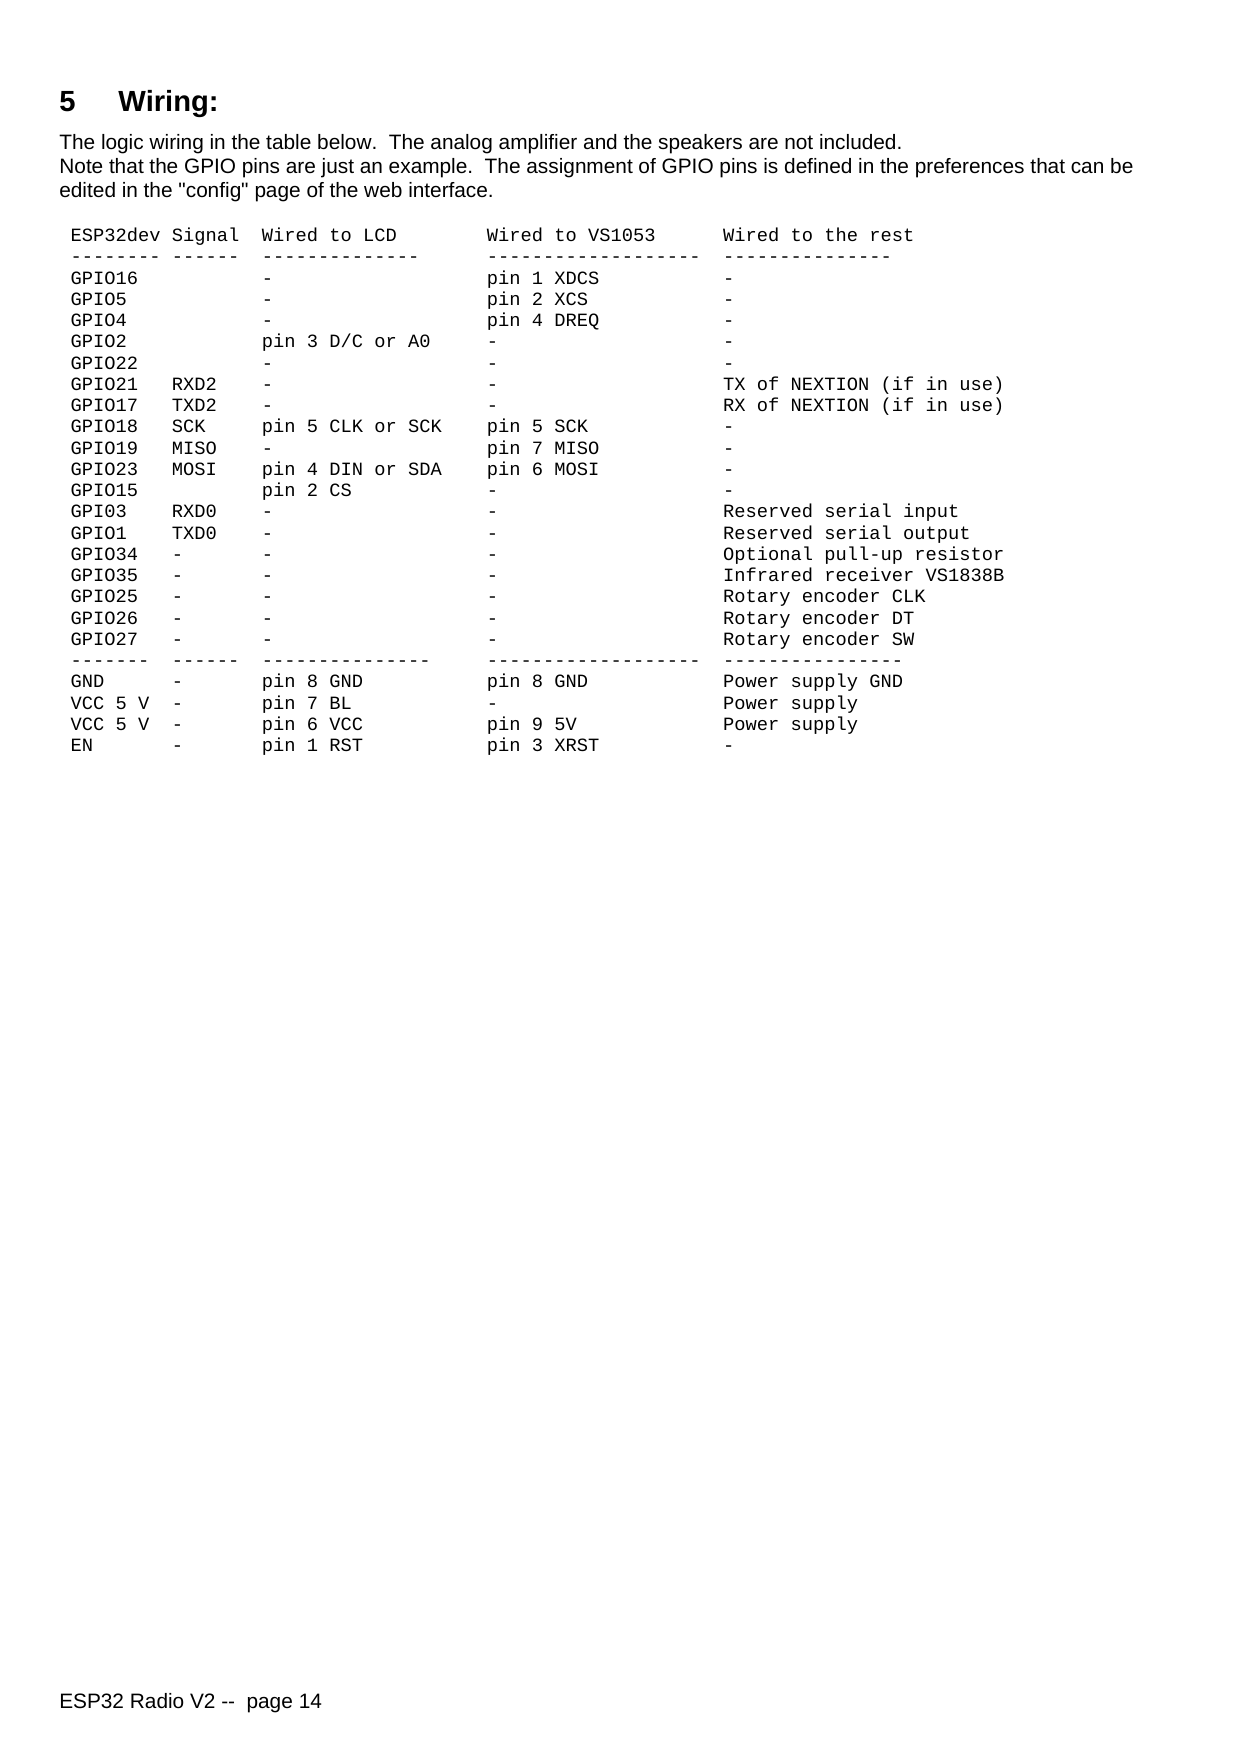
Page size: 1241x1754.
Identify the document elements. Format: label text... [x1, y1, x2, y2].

text GPIO23 MOSI pin 4 DIN or SDA pin 6 MOSI - [59, 460, 1181, 481]
text GPIO35 - - - Infrared receiver VS1838B [59, 566, 1181, 587]
text VCC 5 V - pin 7 BL - Power supply [59, 693, 1181, 715]
text GPIO34 - - - Optional pull-up resistor [59, 545, 1181, 566]
text ESP32dev Signal Wired to LCD Wired to VS1053 Wired to the rest [59, 226, 1181, 247]
text GPI03 RXD0 - - Reserved serial input [59, 502, 1181, 523]
text GPIO21 RXD2 - - TX of NEXTION (if in use) [59, 375, 1181, 396]
text Note that the GPIO pins are just an example. The assignment of GPIO pins is defined in the preferences that can be edited in the "config" page of the web interface. [59, 154, 1181, 226]
text ------- ------ --------------- ------------------- ---------------- [59, 651, 1181, 672]
text GPIO17 TXD2 - - RX of NEXTION (if in use) [59, 396, 1181, 417]
text EN - pin 1 RST pin 3 XRST - [59, 736, 1181, 757]
text GPIO4 - pin 4 DREQ - [59, 311, 1181, 332]
text GPIO16 - pin 1 XDCS - [59, 268, 1181, 290]
text -------- ------ -------------- ------------------- --------------- [59, 247, 1181, 268]
text GPIO25 - - - Rotary encoder CLK [59, 587, 1181, 608]
text GPIO5 - pin 2 XCS - [59, 290, 1181, 311]
text GND - pin 8 GND pin 8 GND Power supply GND [59, 672, 1181, 693]
text GPIO15 pin 2 CS - - [59, 481, 1181, 502]
text GPIO22 - - - [59, 353, 1181, 375]
text GPIO1 TXD0 - - Reserved serial output [59, 523, 1181, 545]
subtitle Wiring: [59, 84, 1181, 118]
text GPIO2 pin 3 D/C or A0 - - [59, 332, 1181, 353]
text GPIO18 SCK pin 5 CLK or SCK pin 5 SCK - [59, 417, 1181, 438]
text The logic wiring in the table below. The analog amplifier and the speakers are not included. [59, 130, 1181, 154]
text GPIO19 MISO - pin 7 MISO - [59, 438, 1181, 460]
text GPIO27 - - - Rotary encoder SW [59, 630, 1181, 651]
text VCC 5 V - pin 6 VCC pin 9 5V Power supply [59, 715, 1181, 736]
text GPIO26 - - - Rotary encoder DT [59, 608, 1181, 630]
